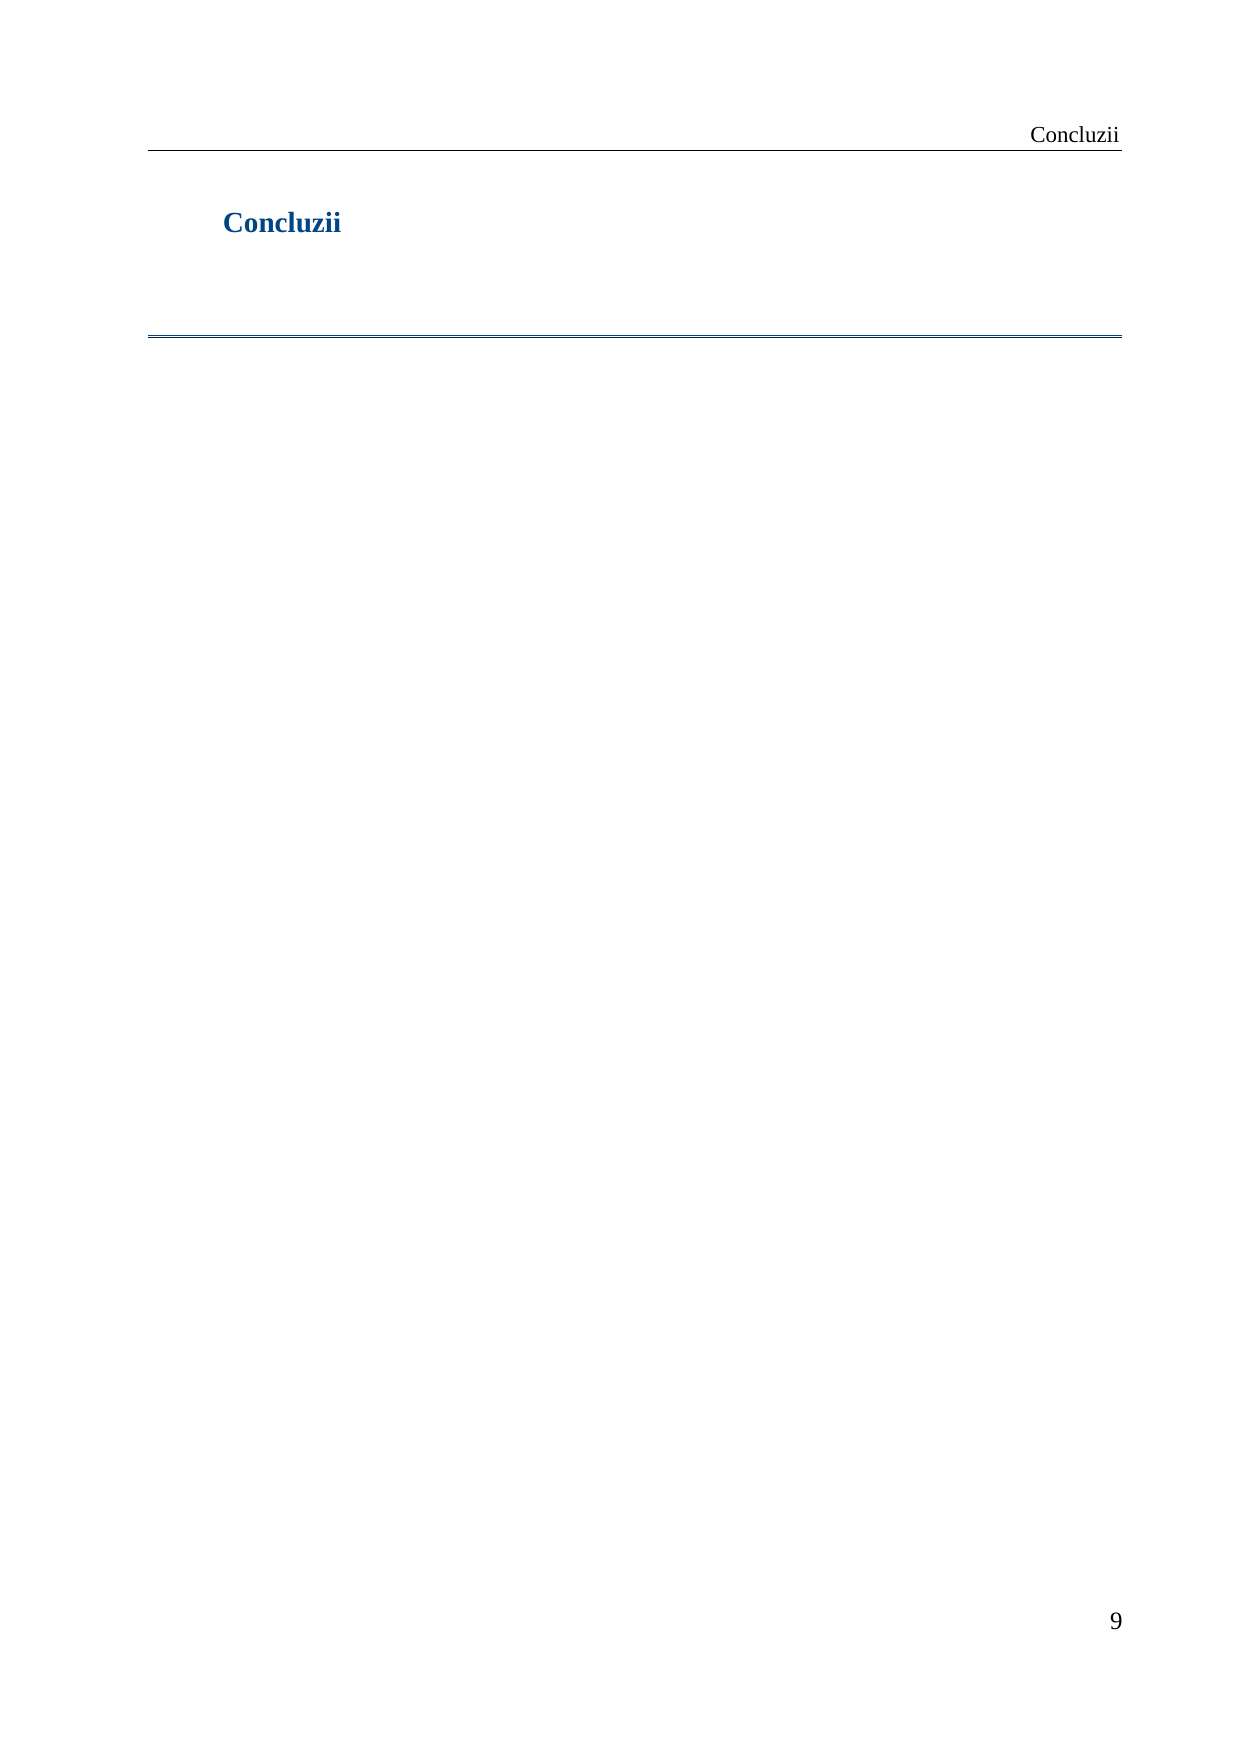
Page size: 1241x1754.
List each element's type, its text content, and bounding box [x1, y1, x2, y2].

subtitle Concluzii [148, 205, 1122, 238]
